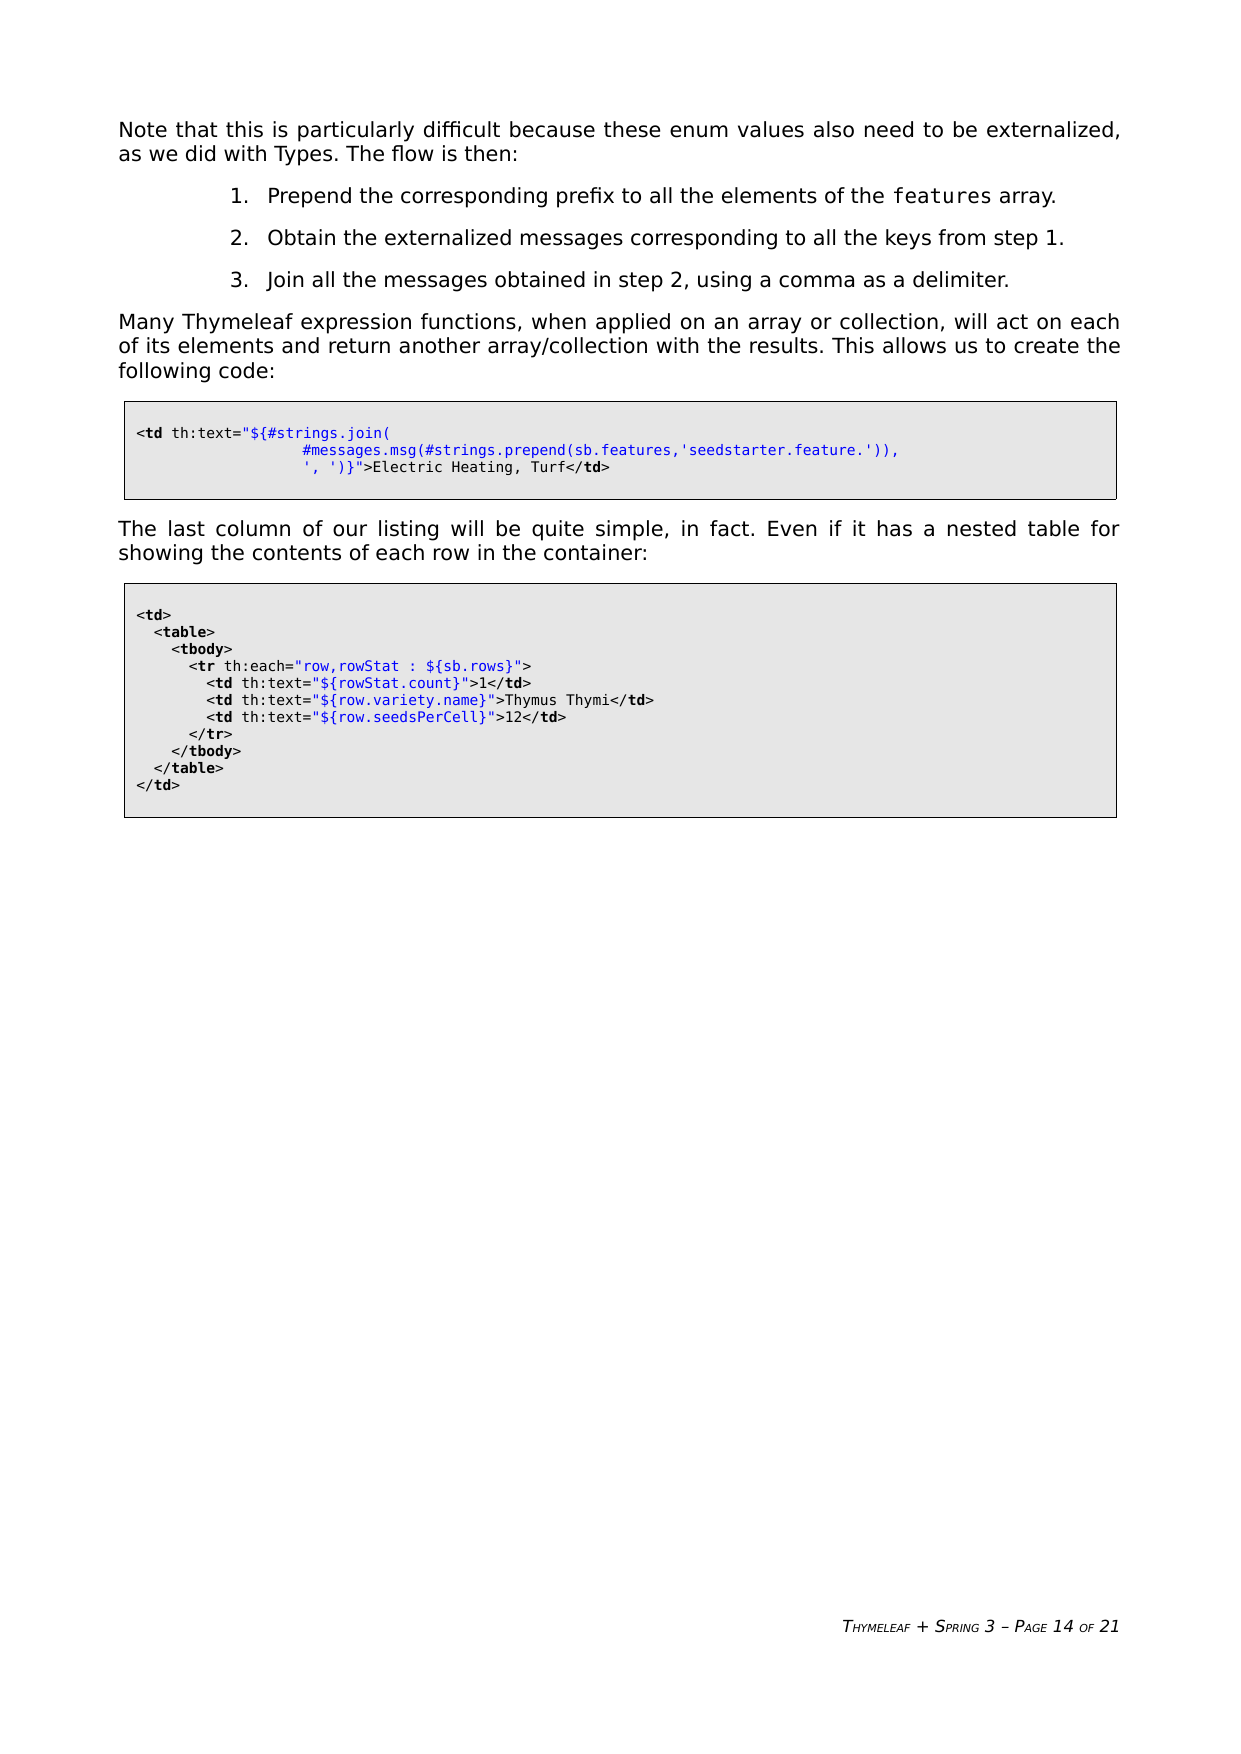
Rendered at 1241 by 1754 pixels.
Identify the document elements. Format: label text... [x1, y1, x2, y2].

list Prepend the corresponding prefix to all the elements of the features array. [229, 184, 1122, 209]
text The last column of our listing will be quite simple, in fact. Even if it has a nested table for showing the contents of each row in the container: [118, 517, 1122, 566]
list Join all the messages obtained in step 2, using a comma as a delimiter. [229, 268, 1122, 293]
text Note that this is particularly difficult because these enum values also need to be externalized, as we did with Types. The flow is then: [118, 118, 1122, 167]
text <td th:text="${#strings.join( #messages.msg(#strings.prepend(sb.features,'seedstarter.feature.')), ', ')}">Electric Heating, Turf</td> [125, 402, 1116, 499]
text Many Thymeleaf expression functions, when applied on an array or collection, will act on each of its elements and return another array/collection with the results. This allows us to create the following code: [118, 310, 1122, 383]
text <td> <table> <tbody> <tr th:each="row,rowStat : ${sb.rows}"> <td th:text="${rowStat.count}">1</td> <td th:text="${row.variety.name}">Thymus Thymi</td> <td th:text="${row.seedsPerCell}">12</td> </tr> </tbody> </table> </td> [125, 584, 1116, 817]
list Obtain the externalized messages corresponding to all the keys from step 1. [229, 226, 1122, 251]
